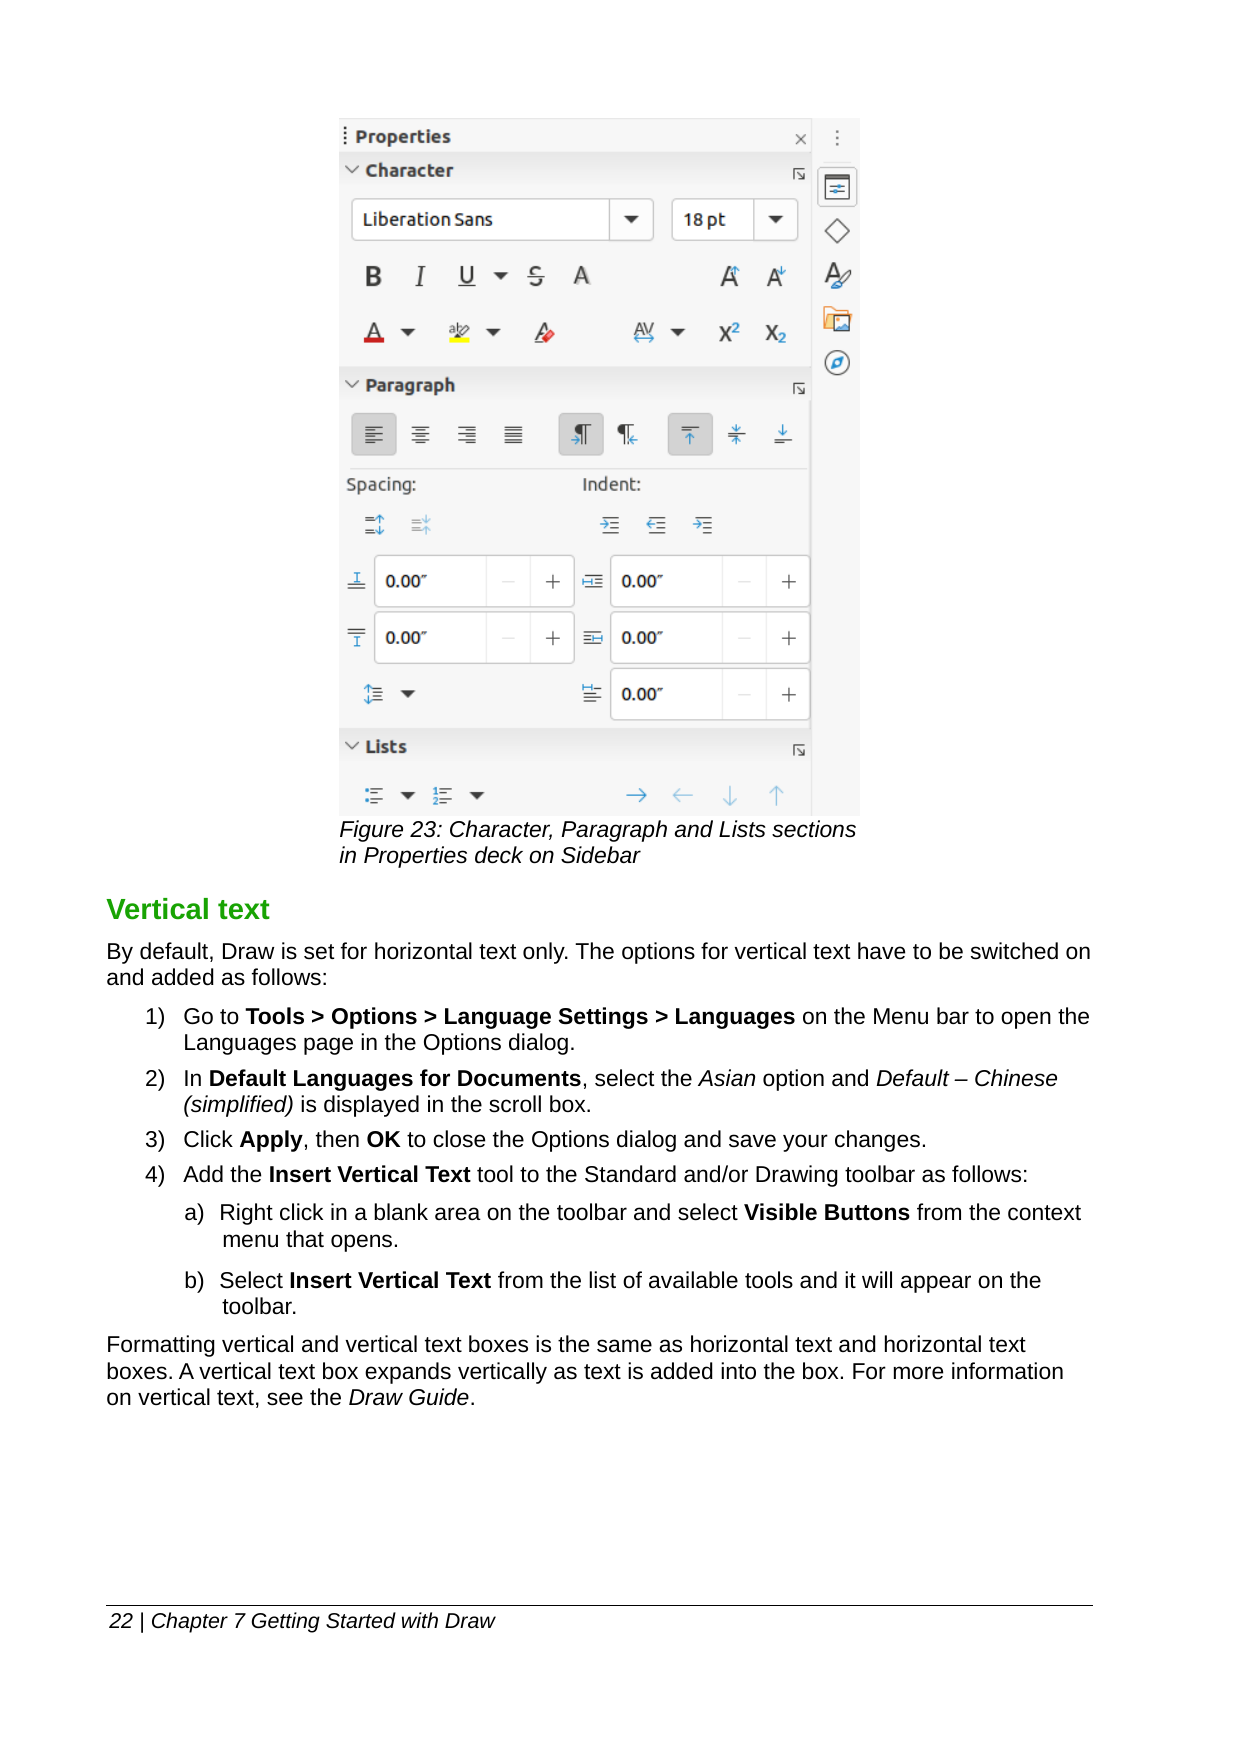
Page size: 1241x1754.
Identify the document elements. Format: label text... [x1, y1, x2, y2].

subtitle Vertical text [106, 892, 1093, 926]
text By default, Draw is set for horizontal text only. The options for vertical text have to be switched on and added as follows: [106, 938, 1093, 990]
list Add the Insert Vertical Text tool to the Standard and/or Drawing toolbar as follows: [165, 1161, 1093, 1188]
list Click Apply, then OK to close the Options dialog and save your changes. [165, 1126, 1093, 1152]
list In Default Languages for Documents, select the Asian option and Default – Chinese (simplified) is displayed in the scroll box. [165, 1064, 1093, 1117]
picture [339, 118, 860, 816]
list Select Insert Vertical Text from the list of available tools and it will appear on the toolbar. [181, 1264, 1093, 1322]
list Right click in a blank area on the toolbar and select Visible Buttons from the context menu that opens. [181, 1196, 1093, 1255]
text Formatting vertical and vertical text boxes is the same as horizontal text and horizontal text boxes. A vertical text box expands vertically as text is added into the box. For more information on vertical text, see the Draw Guide. [106, 1331, 1093, 1410]
text Figure 23: Character, Paragraph and Lists sections in Properties deck on Sidebar [339, 816, 860, 869]
list Go to Tools > Options > Language Settings > Languages on the Menu bar to open the Languages page in the Options dialog. [165, 1003, 1093, 1056]
